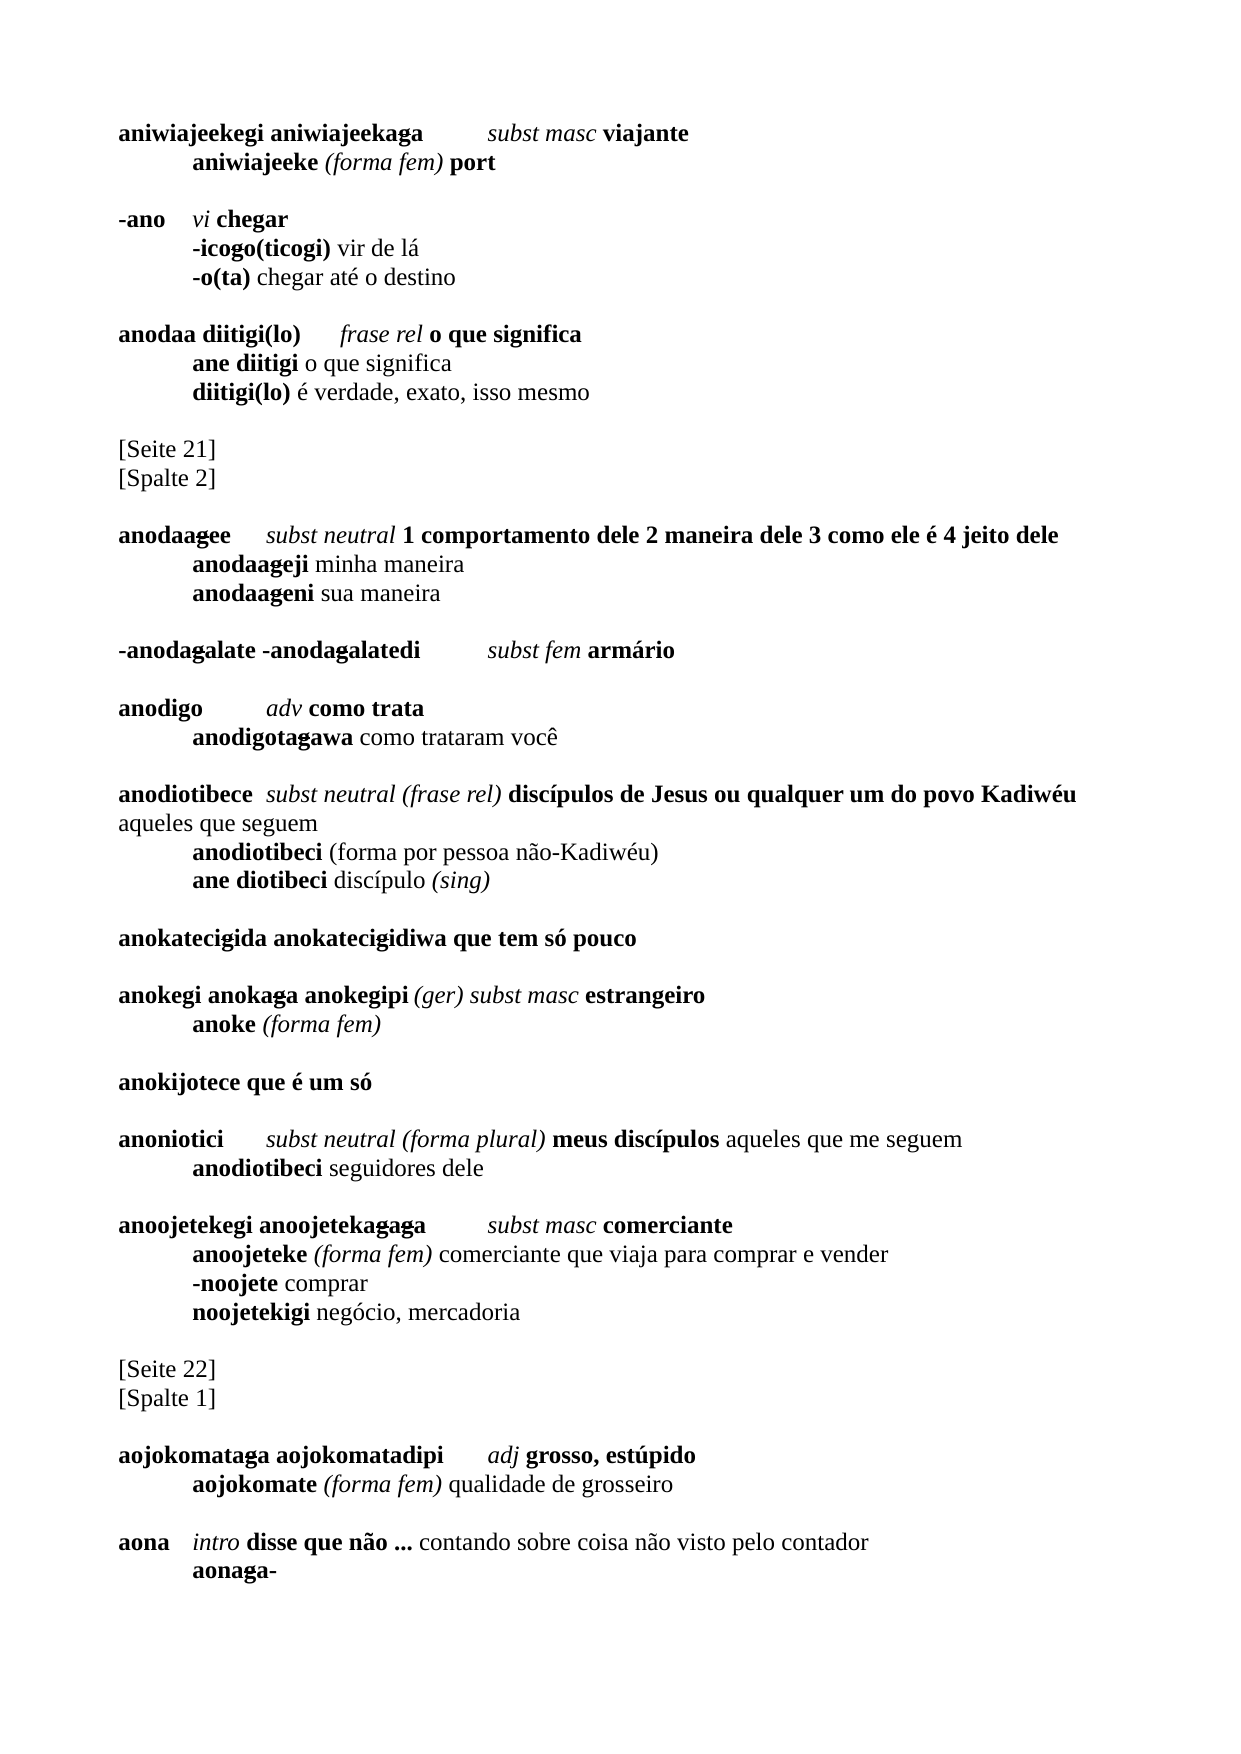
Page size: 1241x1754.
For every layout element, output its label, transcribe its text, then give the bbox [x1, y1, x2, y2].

text anokijotece que é um só [118, 1067, 1122, 1096]
text anodigo adv como trata [118, 693, 1122, 722]
text aonaga- [118, 1556, 1122, 1584]
text anokatecigida anokatecigidiwa que tem só pouco [118, 923, 1122, 952]
text -icogo(ticogi) vir de lá [118, 233, 1122, 262]
text aniwiajeekegi aniwiajeekaga subst masc viajante [118, 118, 1122, 147]
text [Spalte 1] [118, 1383, 1122, 1412]
text anoojeteke (forma fem) comerciante que viaja para comprar e vender [118, 1239, 1122, 1268]
text anodaa diitigi(lo) frase rel o que significa [118, 319, 1122, 348]
text anoniotici subst neutral (forma plural) meus discípulos aqueles que me seguem [118, 1124, 1122, 1153]
text -anodagalate -anodagalatedi subst fem armário [118, 636, 1122, 664]
text anodiotibeci seguidores dele [118, 1153, 1122, 1182]
text anokegi anokaga anokegipi (ger) subst masc estrangeiro [118, 981, 1122, 1009]
text aniwiajeeke (forma fem) port [118, 147, 1122, 176]
text aona intro disse que não ... contando sobre coisa não visto pelo contador [118, 1527, 1122, 1556]
text anodiotibece subst neutral (frase rel) discípulos de Jesus ou qualquer um do povo Kadiwéu aqueles que seguem [118, 779, 1122, 837]
text -ano vi chegar [118, 204, 1122, 233]
text [Spalte 2] [118, 463, 1122, 492]
text anoojetekegi anoojetekagaga subst masc comerciante [118, 1211, 1122, 1239]
text anodaagee subst neutral 1 comportamento dele 2 maneira dele 3 como ele é 4 jeito dele [118, 521, 1122, 549]
text -o(ta) chegar até o destino [118, 262, 1122, 291]
text diitigi(lo) é verdade, exato, isso mesmo [118, 377, 1122, 406]
text anodiotibeci (forma por pessoa não-Kadiwéu) [118, 837, 1122, 866]
text ane diitigi o que significa [118, 348, 1122, 377]
text aojokomataga aojokomatadipi adj grosso, estúpido [118, 1441, 1122, 1469]
text anodigotagawa como trataram você [118, 722, 1122, 751]
text anoke (forma fem) [118, 1009, 1122, 1038]
text ane diotibeci discípulo (sing) [118, 866, 1122, 894]
text [Seite 21] [118, 434, 1122, 463]
text [Seite 22] [118, 1354, 1122, 1383]
text -noojete comprar [118, 1268, 1122, 1297]
text noojetekigi negócio, mercadoria [118, 1297, 1122, 1326]
text anodaageni sua maneira [118, 578, 1122, 607]
text anodaageji minha maneira [118, 549, 1122, 578]
text aojokomate (forma fem) qualidade de grosseiro [118, 1469, 1122, 1498]
